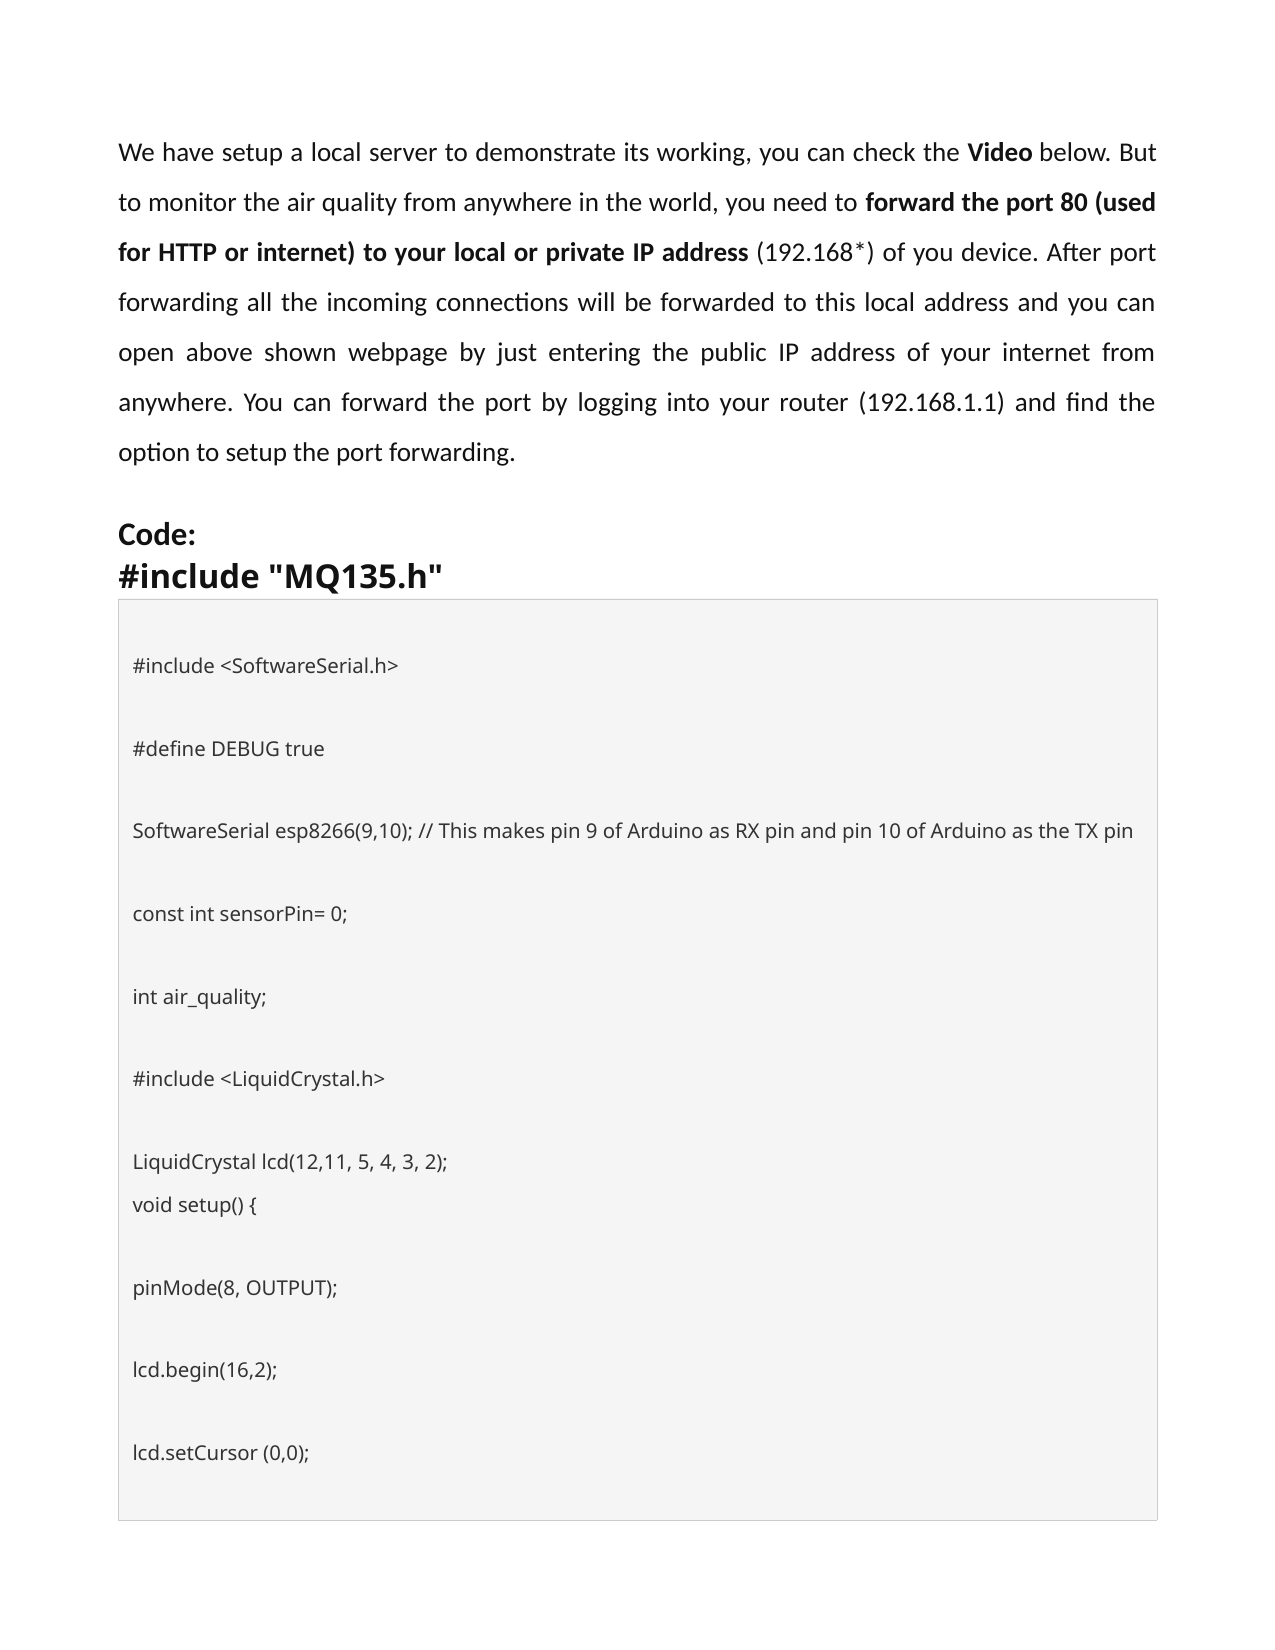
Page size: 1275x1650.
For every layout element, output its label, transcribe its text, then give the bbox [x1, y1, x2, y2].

text void setup() { [119, 1177, 1157, 1218]
text SoftwareSerial esp8266(9,10); // This makes pin 9 of Arduino as RX pin and pin 10 of Arduino as the TX pin [119, 803, 1157, 845]
text const int sensorPin= 0; [119, 886, 1157, 927]
text int air_quality; [119, 968, 1157, 1010]
text LiquidCrystal lcd(12,11, 5, 4, 3, 2); [119, 1133, 1157, 1175]
text pinMode(8, OUTPUT); [119, 1259, 1157, 1301]
text lcd.begin(16,2); [119, 1342, 1157, 1384]
text #define DEBUG true [119, 720, 1157, 762]
text #include <SoftwareSerial.h> [119, 638, 1157, 679]
text #include "MQ135.h" [118, 554, 1157, 598]
text #include <LiquidCrystal.h> [119, 1051, 1157, 1093]
text Code: [118, 514, 1157, 554]
text lcd.setCursor (0,0); [119, 1424, 1157, 1466]
text We have setup a local server to demonstrate its working, you can check the Video below. But to monitor the air quality from anywhere in the world, you need to forward the port 80 (used for HTTP or internet) to your local or private IP address (192.168*) of you device. After port forwarding all the incoming connections will be forwarded to this local address and you can open above shown webpage by just entering the public IP address of your internet from anywhere. You can forward the port by logging into your router (192.168.1.1) and find the option to setup the port forwarding. [118, 118, 1157, 468]
